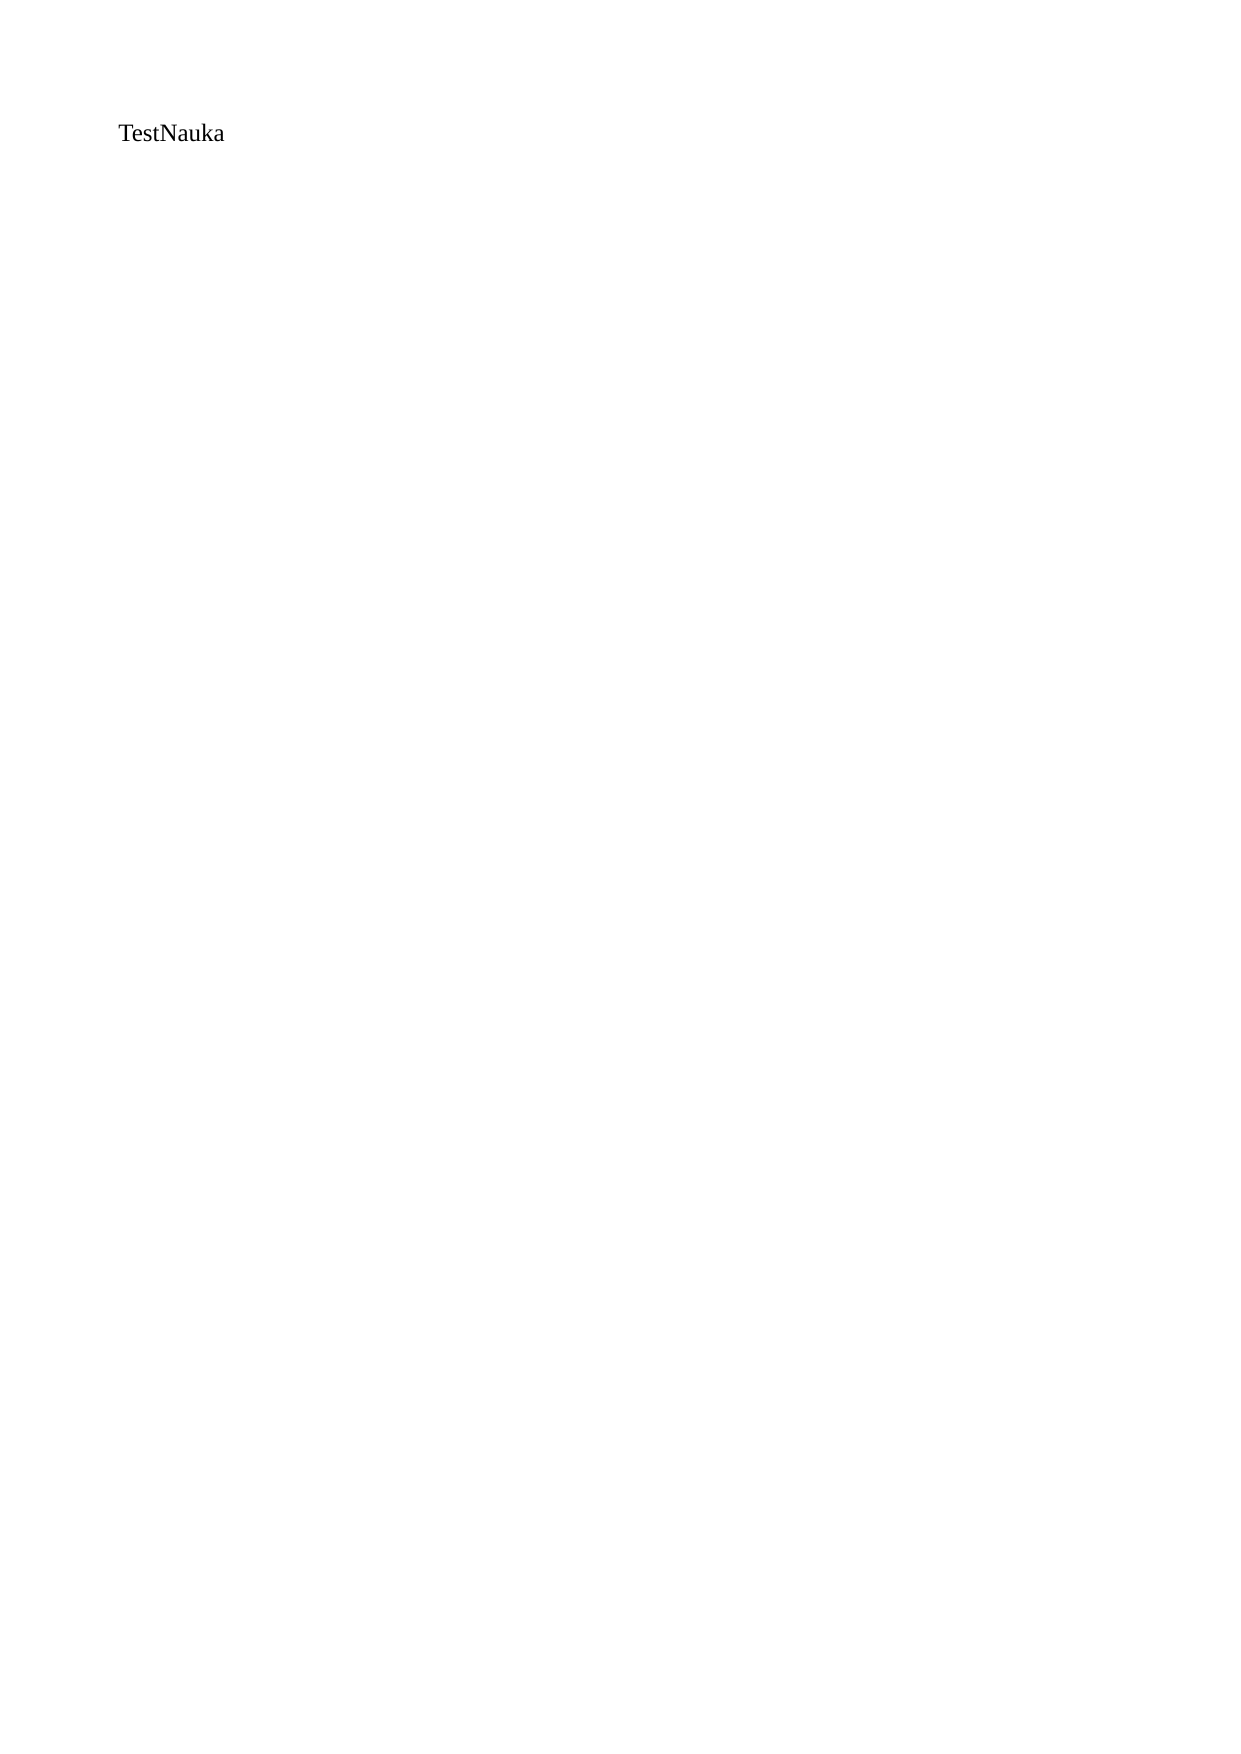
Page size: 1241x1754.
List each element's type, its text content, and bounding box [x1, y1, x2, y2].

text TestNauka [118, 118, 1122, 147]
